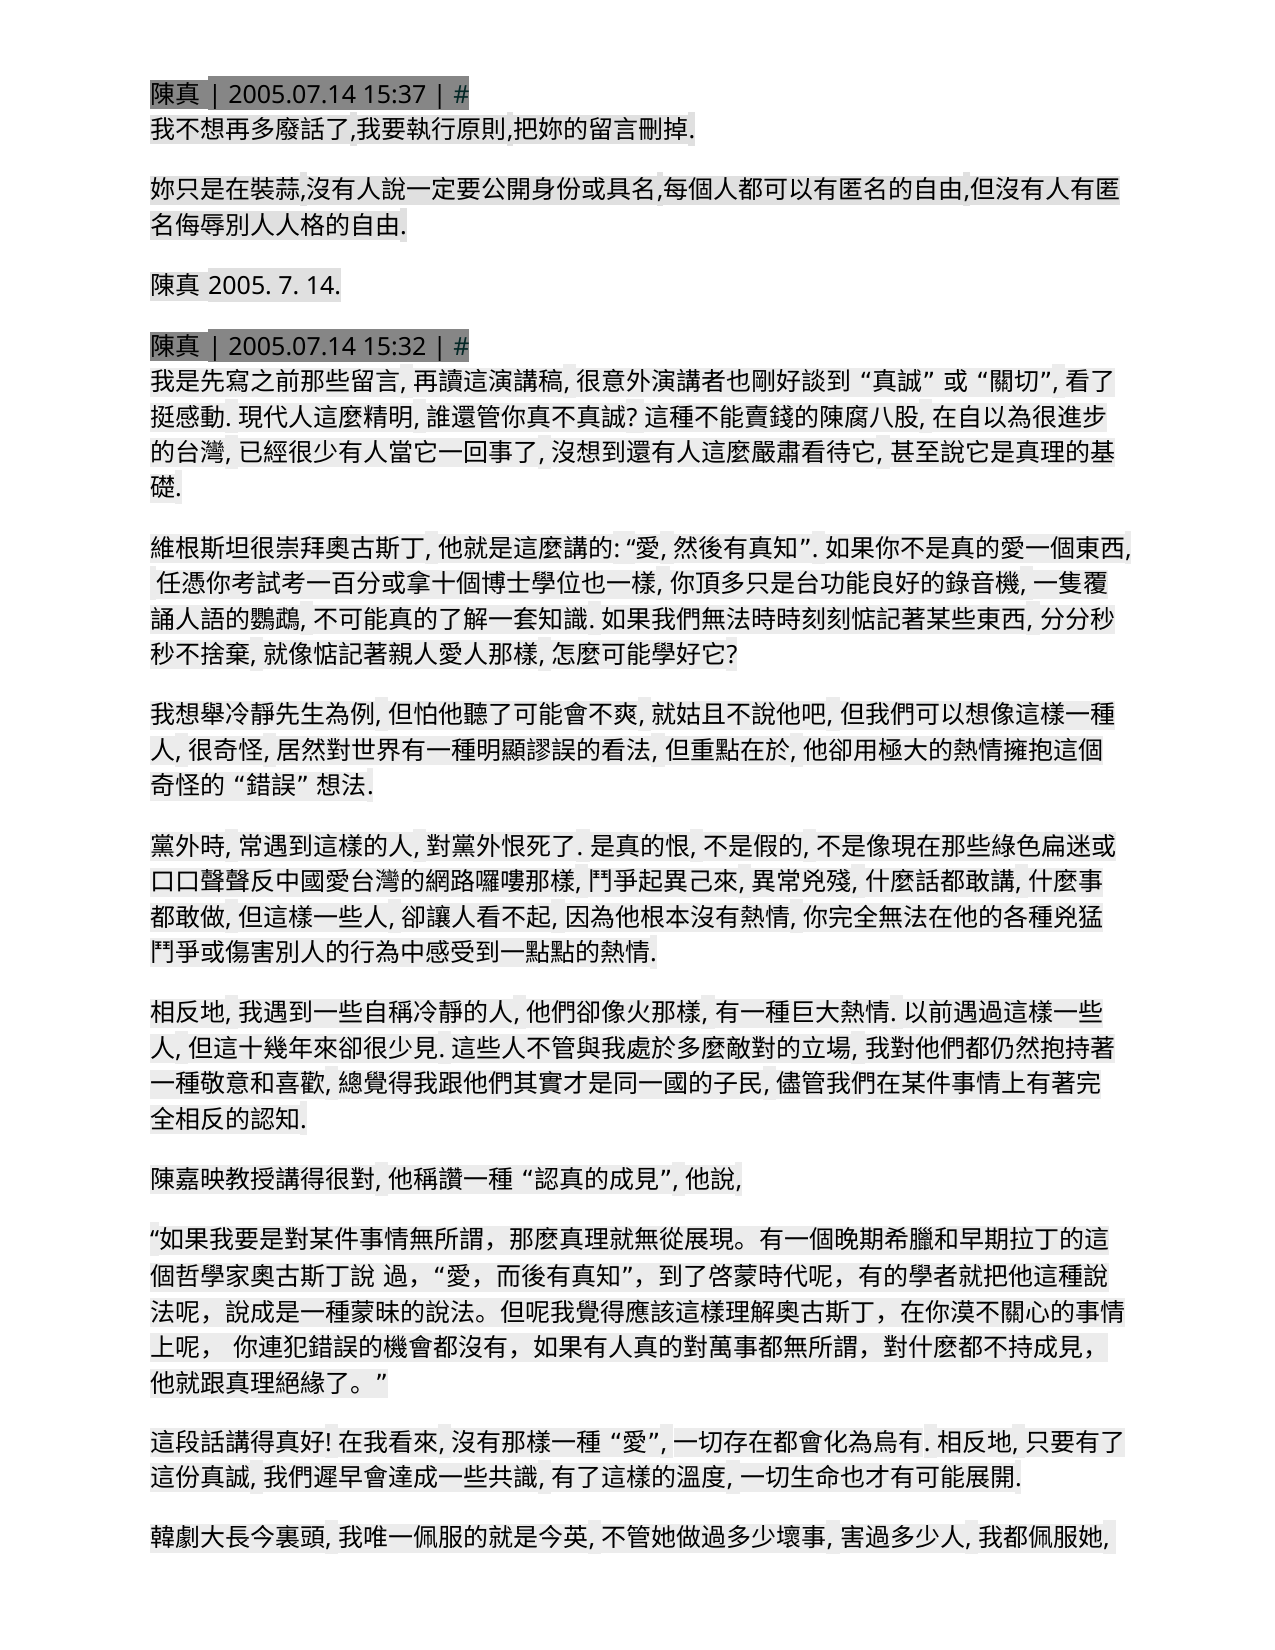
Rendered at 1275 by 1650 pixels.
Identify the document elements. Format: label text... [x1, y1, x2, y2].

text 妳只是在裝蒜,沒有人說一定要公開身份或具名,每個人都可以有匿名的自由,但沒有人有匿名侮辱別人人格的自由. [150, 171, 1125, 242]
text 陳真 | 2005.07.14 15:37 | # [150, 75, 1125, 110]
text 我是先寫之前那些留言, 再讀這演講稿, 很意外演講者也剛好談到 “真誠” 或 “關切”, 看了挺感動. 現代人這麼精明, 誰還管你真不真誠? 這種不能賣錢的陳腐八股, 在自以為很進步的台灣, 已經很少有人當它一回事了, 沒想到還有人這麼嚴肅看待它, 甚至說它是真理的基礎. [150, 362, 1125, 504]
text 我想舉冷靜先生為例, 但怕他聽了可能會不爽, 就姑且不說他吧, 但我們可以想像這樣一種人, 很奇怪, 居然對世界有一種明顯謬誤的看法, 但重點在於, 他卻用極大的熱情擁抱這個奇怪的 “錯誤” 想法. [150, 696, 1125, 802]
text 我不想再多廢話了,我要執行原則,把妳的留言刪掉. [150, 110, 1125, 146]
text 陳真 2005. 7. 14. [150, 267, 1125, 302]
text 黨外時, 常遇到這樣的人, 對黨外恨死了. 是真的恨, 不是假的, 不是像現在那些綠色扁迷或口口聲聲反中國愛台灣的網路囉嘍那樣, 鬥爭起異己來, 異常兇殘, 什麼話都敢講, 什麼事都敢做, 但這樣一些人, 卻讓人看不起, 因為他根本沒有熱情, 你完全無法在他的各種兇猛鬥爭或傷害別人的行為中感受到一點點的熱情. [150, 827, 1125, 969]
text 陳嘉映教授講得很對, 他稱讚一種 “認真的成見”, 他說, [150, 1160, 1125, 1196]
text 維根斯坦很崇拜奧古斯丁, 他就是這麼講的: “愛, 然後有真知”. 如果你不是真的愛一個東西, 任憑你考試考一百分或拿十個博士學位也一樣, 你頂多只是台功能良好的錄音機, 一隻覆誦人語的鸚鵡, 不可能真的了解一套知識. 如果我們無法時時刻刻惦記著某些東西, 分分秒秒不捨棄, 就像惦記著親人愛人那樣, 怎麼可能學好它? [150, 529, 1125, 671]
text 陳真 | 2005.07.14 15:32 | # [150, 327, 1125, 362]
text 相反地, 我遇到一些自稱冷靜的人, 他們卻像火那樣, 有一種巨大熱情. 以前遇過這樣一些人, 但這十幾年來卻很少見. 這些人不管與我處於多麼敵對的立場, 我對他們都仍然抱持著一種敬意和喜歡, 總覺得我跟他們其實才是同一國的子民, 儘管我們在某件事情上有著完全相反的認知. [150, 994, 1125, 1135]
text “如果我要是對某件事情無所謂，那麽真理就無從展現。有一個晚期希臘和早期拉丁的這個哲學家奧古斯丁說 過，“愛，而後有真知”，到了啓蒙時代呢，有的學者就把他這種說法呢，說成是一種蒙昧的說法。但呢我覺得應該這樣理解奧古斯丁，在你漠不關心的事情上呢， 你連犯錯誤的機會都沒有，如果有人真的對萬事都無所謂，對什麽都不持成見，他就跟真理絕緣了。” [150, 1221, 1125, 1398]
text 這段話講得真好! 在我看來, 沒有那樣一種 “愛”, 一切存在都會化為烏有. 相反地, 只要有了這份真誠, 我們遲早會達成一些共識, 有了這樣的溫度, 一切生命也才有可能展開. [150, 1423, 1125, 1494]
text 韓劇大長今裏頭, 我唯一佩服的就是今英, 不管她做過多少壞事, 害過多少人, 我都佩服她, [150, 1519, 1125, 1554]
